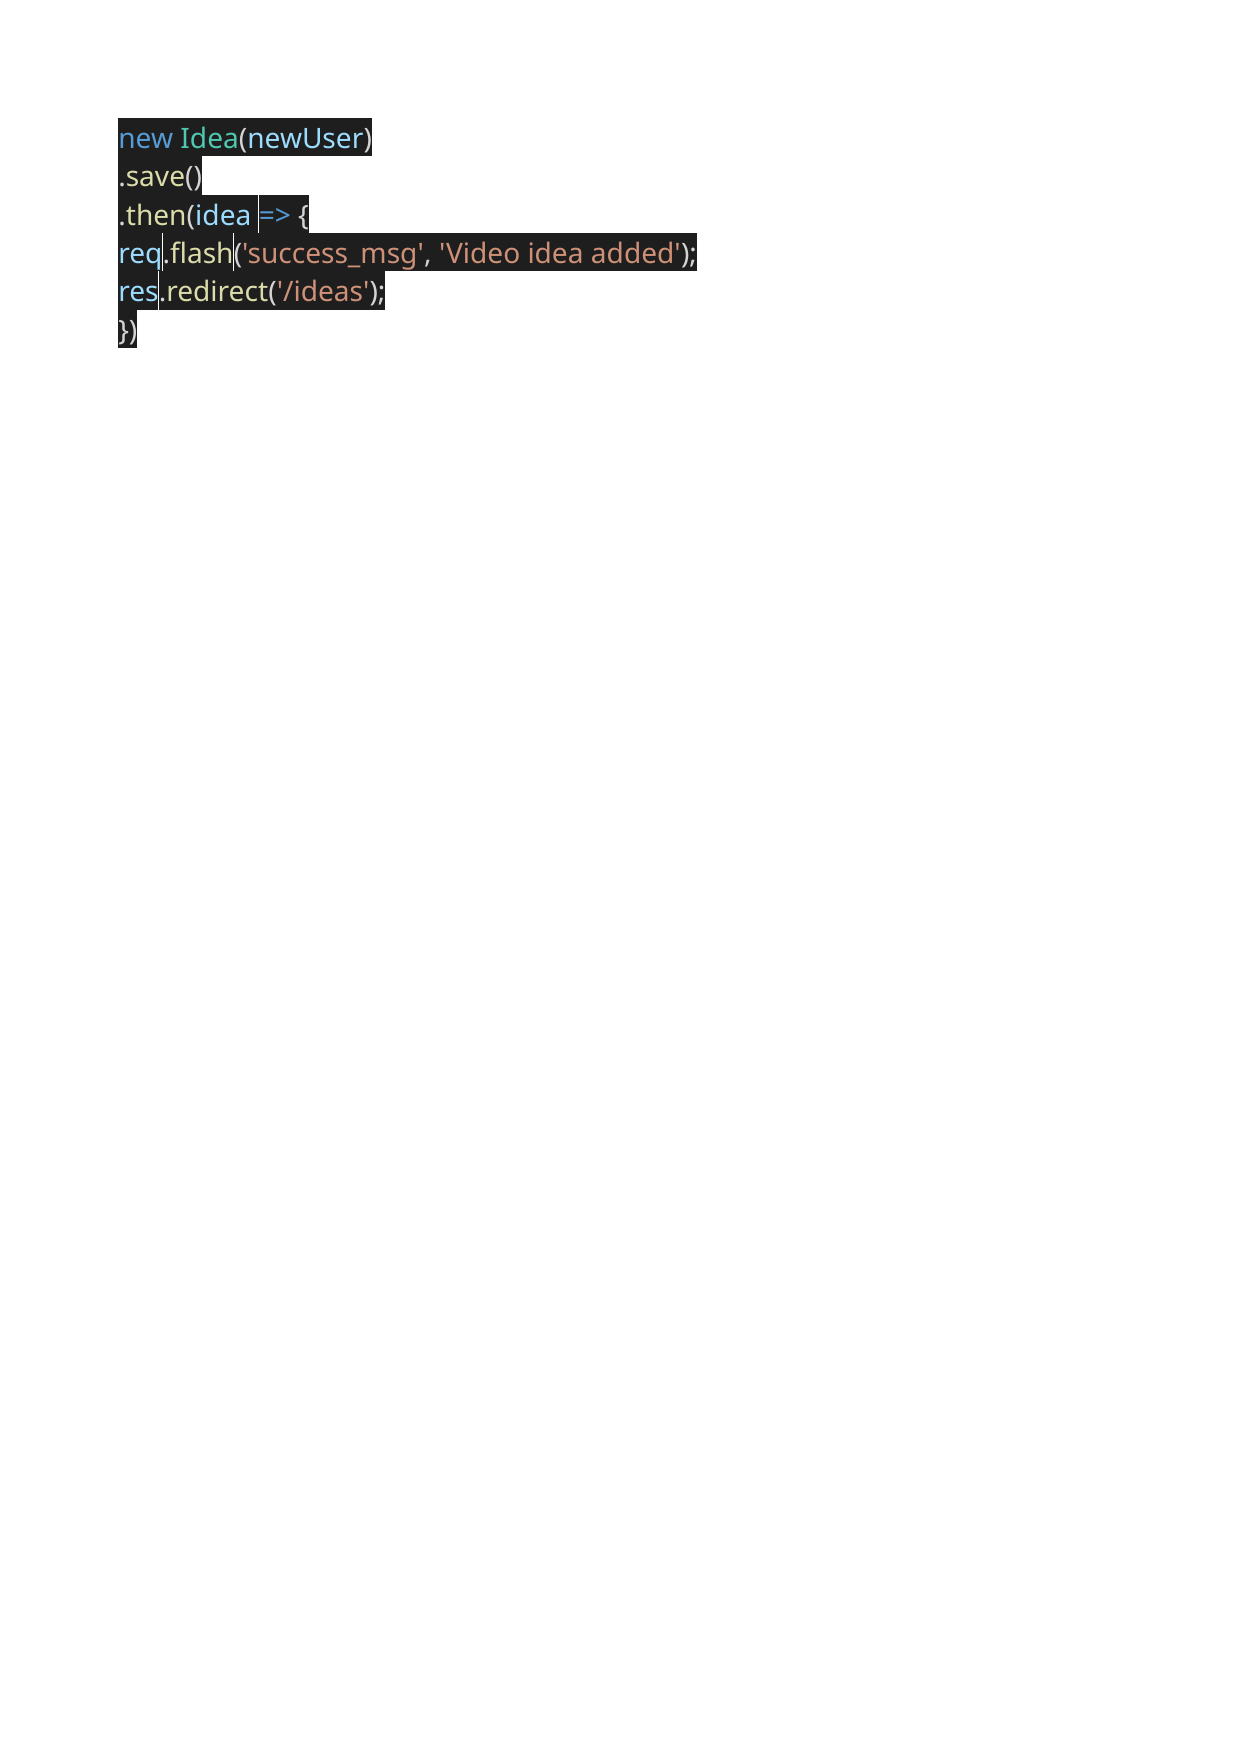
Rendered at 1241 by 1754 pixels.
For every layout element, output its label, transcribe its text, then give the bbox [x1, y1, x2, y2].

text .save() [118, 156, 1122, 195]
text new Idea(newUser) [118, 118, 1122, 156]
text }) [118, 310, 1122, 348]
text res.redirect('/ideas'); [118, 271, 1122, 310]
text .then(idea => { [118, 195, 1122, 233]
text req.flash('success_msg', 'Video idea added'); [118, 233, 1122, 271]
